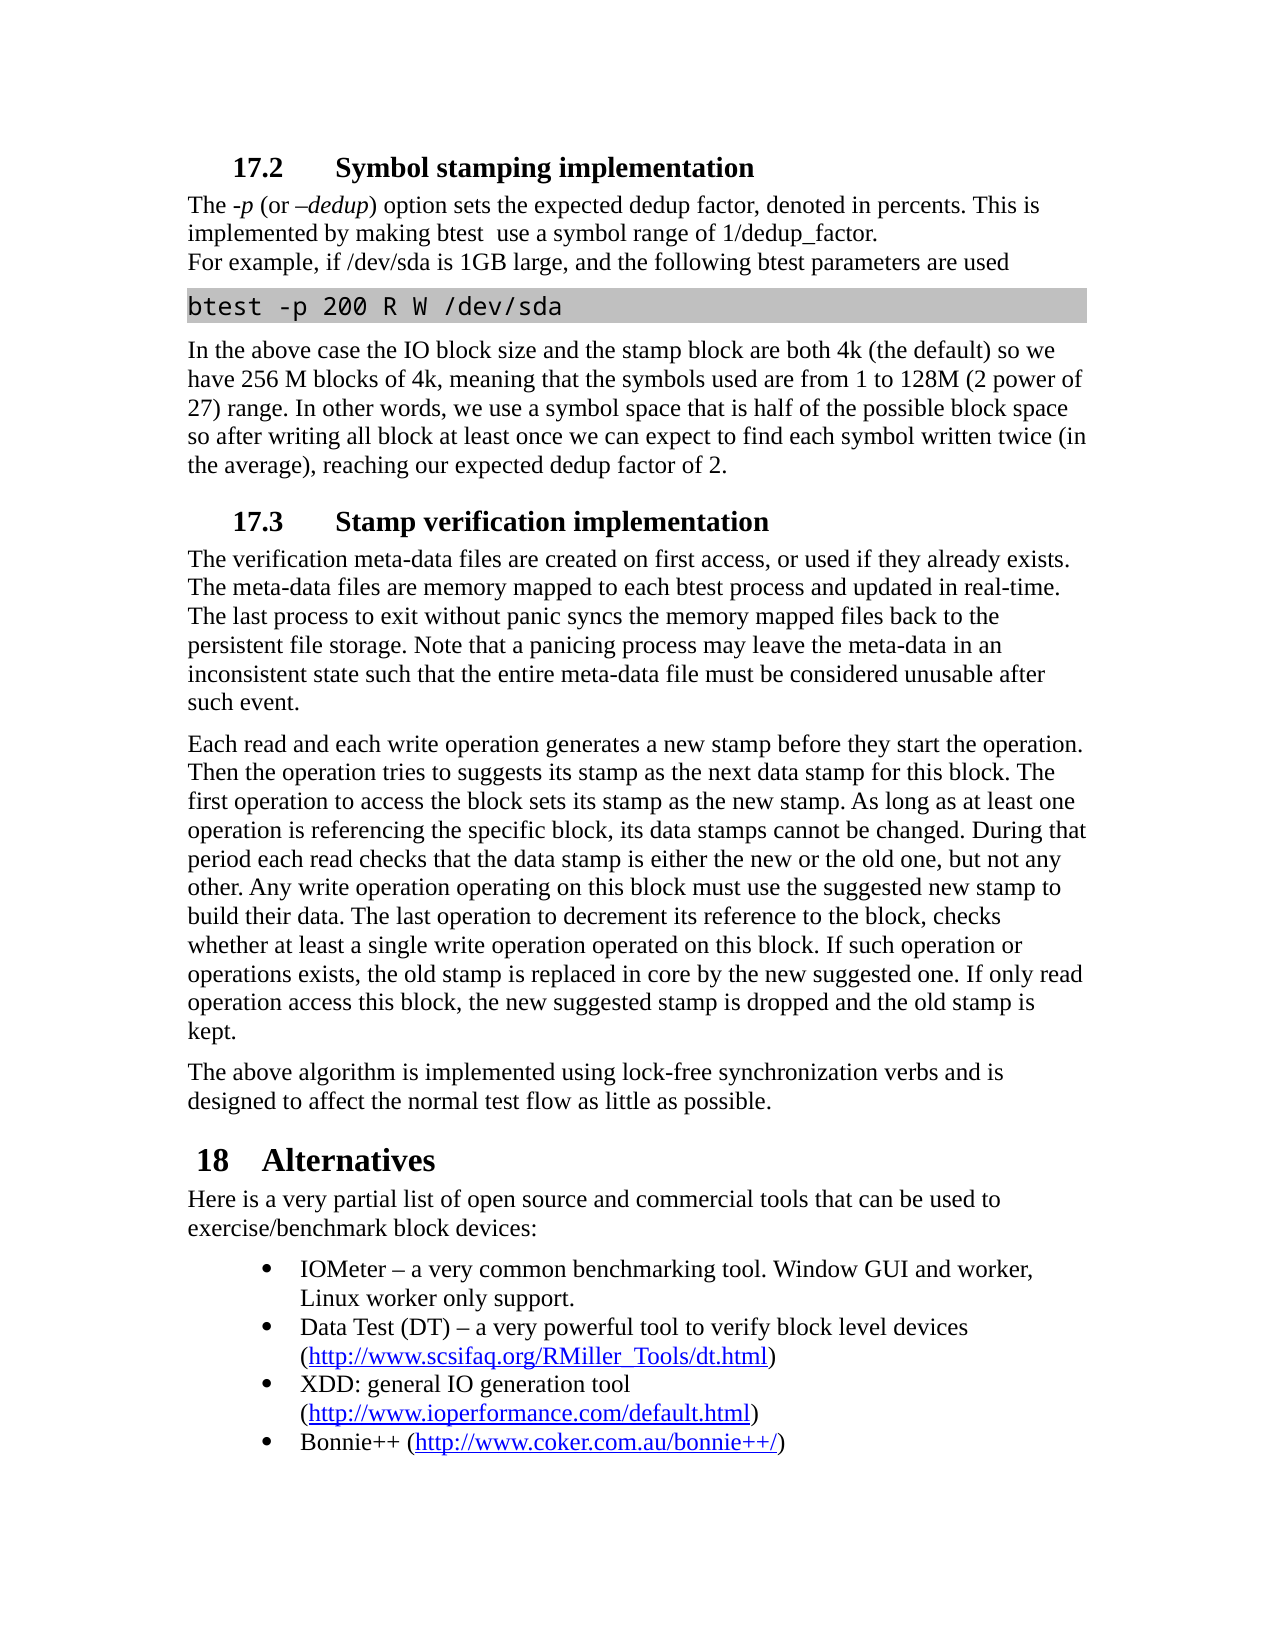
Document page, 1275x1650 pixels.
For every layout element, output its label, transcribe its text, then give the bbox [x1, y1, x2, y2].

subtitle Alternatives [187, 1140, 1087, 1178]
text btest -p 200 R W /dev/sda [187, 288, 1087, 323]
subtitle Stamp verification implementation [225, 504, 1087, 537]
text The verification meta-data files are created on first access, or used if they already exists. The meta-data files are memory mapped to each btest process and updated in real-time. The last process to exit without panic syncs the memory mapped files back to the persistent file storage. Note that a panicing process may leave the meta-data in an inconsistent state such that the entire meta-data file must be considered unusable after such event. [187, 544, 1087, 716]
text In the above case the IO block size and the stamp block are both 4k (the default) so we have 256 M blocks of 4k, meaning that the symbols used are from 1 to 128M (2 power of 27) range. In other words, we use a symbol space that is half of the possible block space so after writing all block at least once we can expect to find each symbol written twice (in the average), reaching our expected dedup factor of 2. [187, 335, 1087, 479]
list Data Test (DT) – a very powerful tool to verify block level devices (http://www.scsifaq.org/RMiller_Tools/dt.html) [262, 1312, 1087, 1369]
text The -p (or –dedup) option sets the expected dedup factor, denoted in percents. This is implemented by making btest use a symbol range of 1/dedup_factor. [187, 190, 1087, 247]
text Here is a very partial list of open source and commercial tools that can be used to exercise/benchmark block devices: [187, 1184, 1087, 1242]
text The above algorithm is implemented using lock-free synchronization verbs and is designed to affect the normal test flow as little as possible. [187, 1057, 1087, 1115]
list IOMeter – a very common benchmarking tool. Window GUI and worker, Linux worker only support. [262, 1254, 1087, 1312]
subtitle Symbol stamping implementation [225, 150, 1087, 183]
list XDD: general IO generation tool (http://www.ioperformance.com/default.html) [262, 1369, 1087, 1427]
list Bonnie++ (http://www.coker.com.au/bonnie++/) [262, 1427, 1087, 1456]
text Each read and each write operation generates a new stamp before they start the operation. Then the operation tries to suggests its stamp as the next data stamp for this block. The first operation to access the block sets its stamp as the new stamp. As long as at least one operation is referencing the specific block, its data stamps cannot be changed. During that period each read checks that the data stamp is either the new or the old one, but not any other. Any write operation operating on this block must use the suggested new stamp to build their data. The last operation to decrement its reference to the block, checks whether at least a single write operation operated on this block. If such operation or operations exists, the old stamp is replaced in core by the new suggested one. If only read operation access this block, the new suggested stamp is dropped and the old stamp is kept. [187, 729, 1087, 1045]
text For example, if /dev/sda is 1GB large, and the following btest parameters are used [187, 247, 1087, 276]
